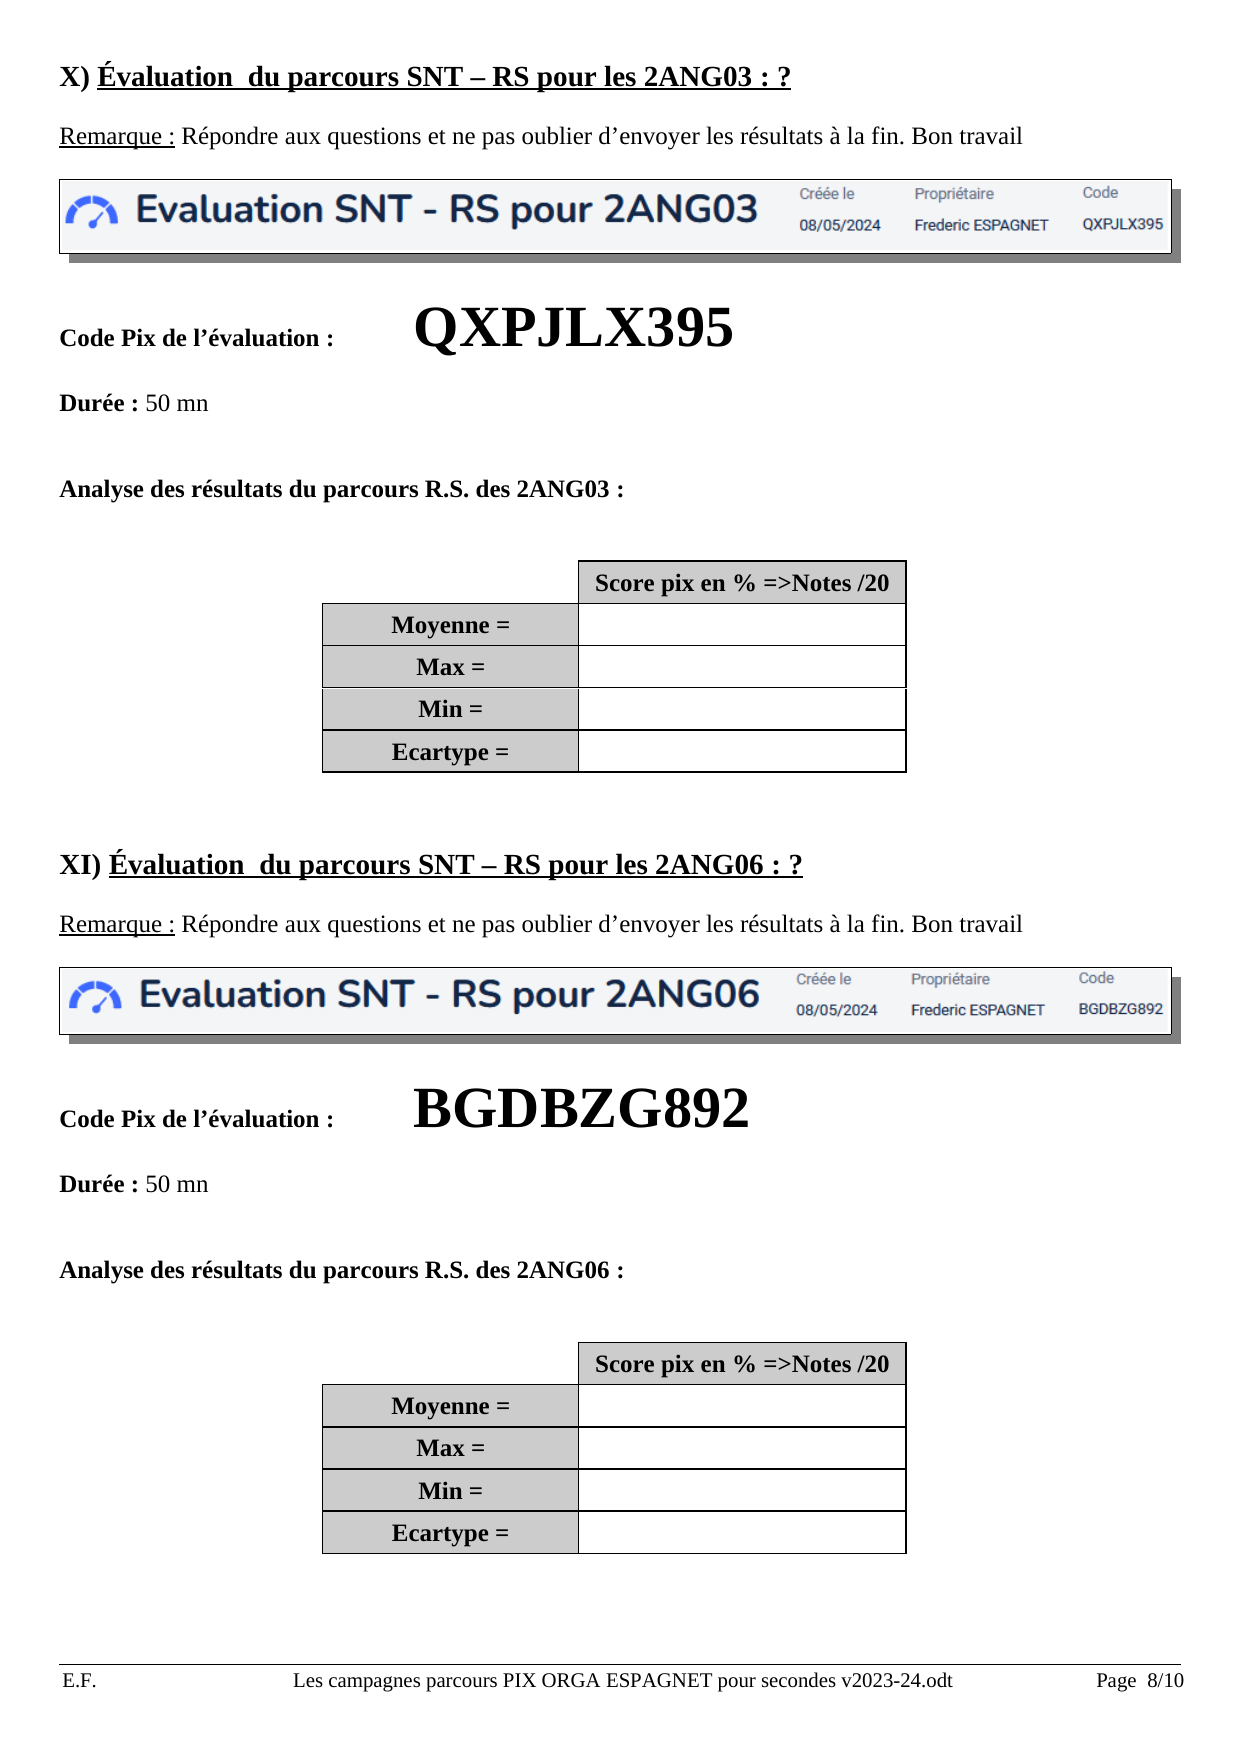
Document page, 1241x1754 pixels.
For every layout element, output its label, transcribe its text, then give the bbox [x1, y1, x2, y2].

picture [62, 181, 1168, 250]
text Code Pix de l’évaluation : BGDBZG892 [59, 1073, 1181, 1140]
table_header [322, 1342, 578, 1384]
text Analyse des résultats du parcours R.S. des 2ANG03 : [59, 474, 1181, 503]
text Durée : 50 mn [59, 1169, 1181, 1198]
table_cell [579, 1428, 905, 1468]
text Durée : 50 mn [59, 388, 1181, 417]
table_cell [579, 1385, 905, 1426]
table_cell [579, 604, 905, 645]
text Analyse des résultats du parcours R.S. des 2ANG06 : [59, 1255, 1181, 1284]
text Remarque : Répondre aux questions et ne pas oublier d’envoyer les résultats à la fin. Bon travail [59, 909, 1181, 938]
table_cell Ecartype = [323, 731, 578, 771]
table_cell Max = [323, 646, 578, 687]
table_cell Max = [323, 1428, 578, 1468]
text XI) Évaluation du parcours SNT – RS pour les 2ANG06 : ? [59, 847, 1181, 880]
table_cell [579, 646, 905, 687]
table_cell [579, 1512, 905, 1553]
table_header [322, 560, 578, 603]
table_cell Min = [323, 689, 578, 729]
table_header Score pix en % =>Notes /20 [579, 562, 905, 603]
table_cell Min = [323, 1470, 578, 1510]
table_cell Moyenne = [323, 604, 578, 645]
table_cell Ecartype = [323, 1512, 578, 1553]
table_cell [579, 689, 905, 729]
table_cell [579, 1470, 905, 1510]
table_header Score pix en % =>Notes /20 [579, 1343, 905, 1384]
picture [62, 969, 1168, 1032]
table_cell [579, 731, 905, 771]
text X) Évaluation du parcours SNT – RS pour les 2ANG03 : ? [59, 59, 1181, 93]
table_cell Moyenne = [323, 1385, 578, 1426]
text Remarque : Répondre aux questions et ne pas oublier d’envoyer les résultats à la fin. Bon travail [59, 121, 1181, 150]
text Code Pix de l’évaluation : QXPJLX395 [59, 292, 1181, 359]
